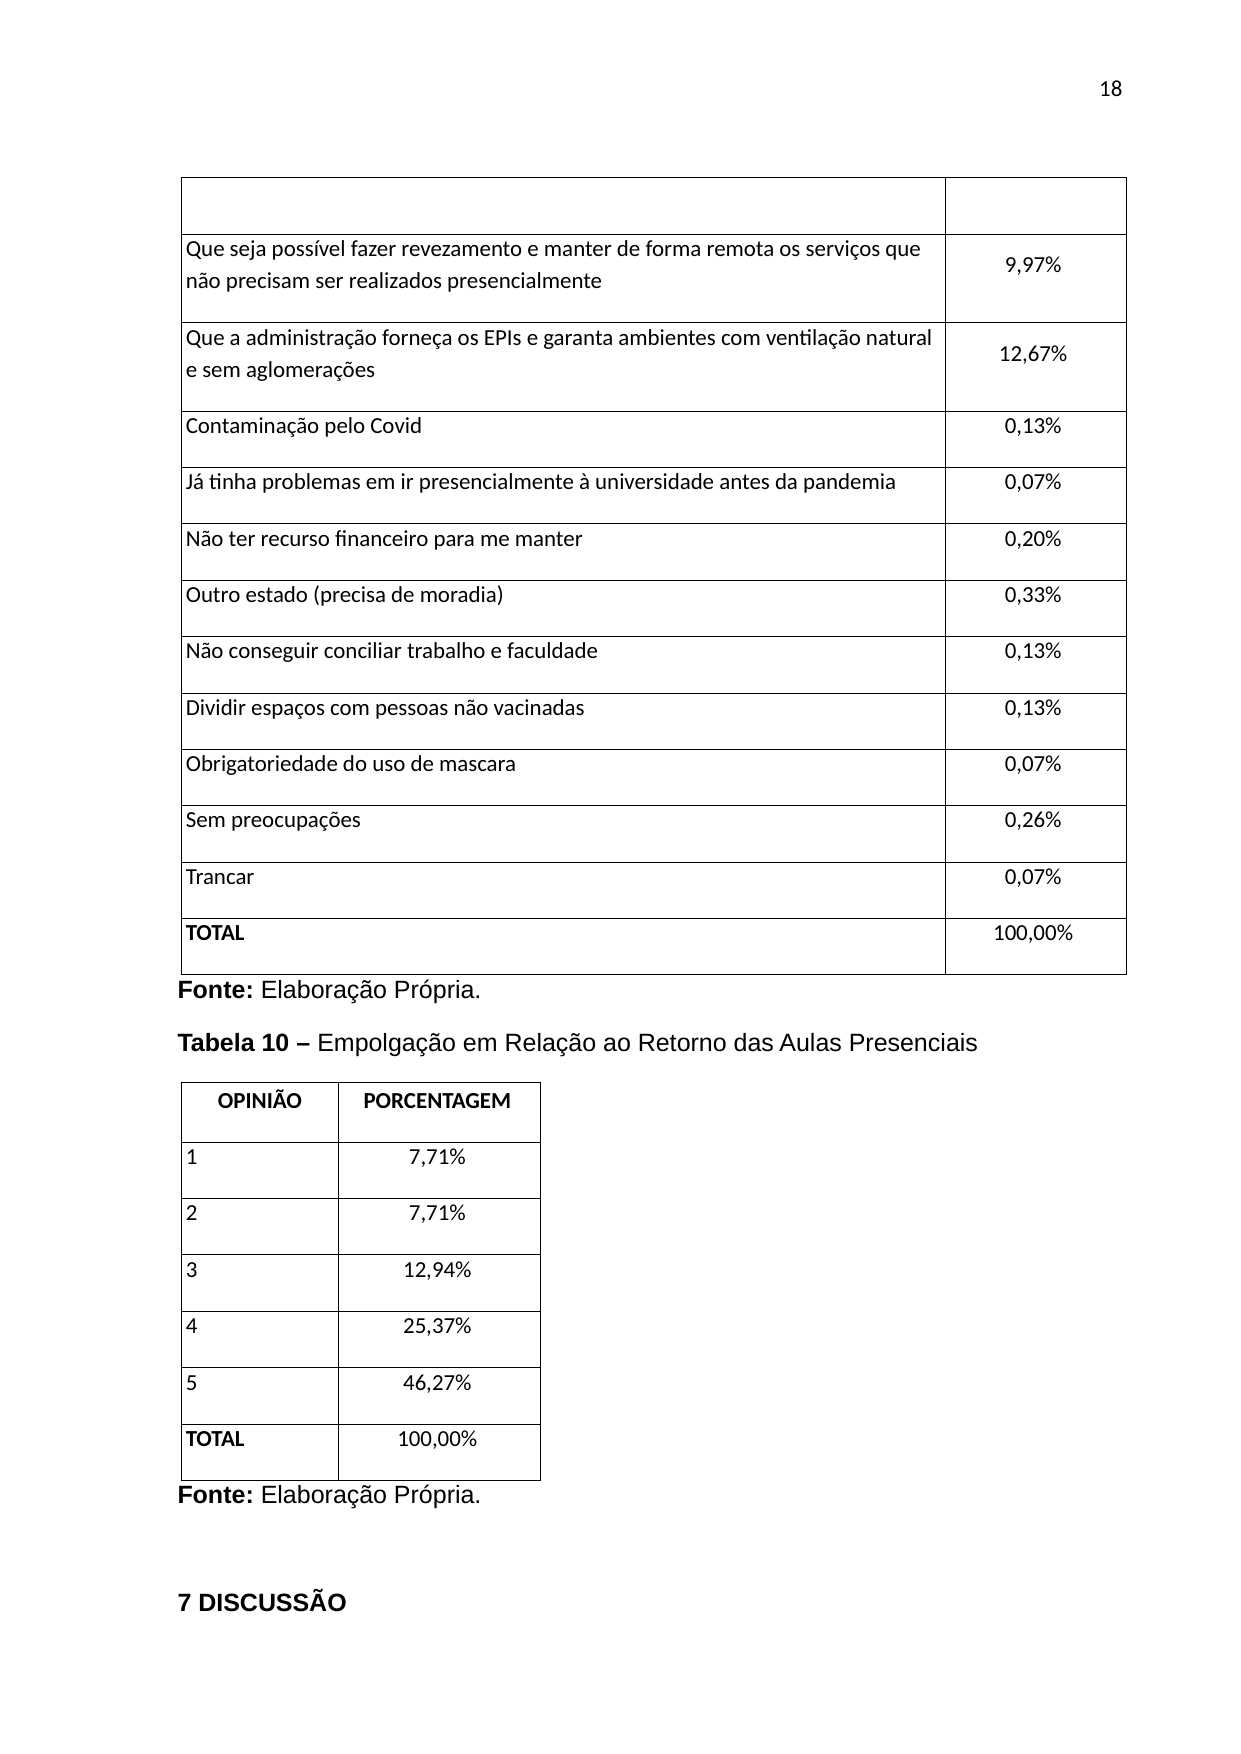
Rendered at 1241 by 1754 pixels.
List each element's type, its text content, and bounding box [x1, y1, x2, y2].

table_cell 7,71% [339, 1199, 540, 1254]
table_cell 7,71% [339, 1143, 540, 1198]
table_cell 0,07% [946, 468, 1126, 523]
table_cell Que seja possível fazer revezamento e manter de forma remota os serviços que não precisam ser realizados presencialmente [182, 235, 945, 322]
table_cell 46,27% [339, 1368, 540, 1423]
table_cell 12,67% [946, 323, 1126, 411]
table_cell 1 [182, 1143, 338, 1198]
table_cell 9,97% [946, 235, 1126, 322]
text Tabela 10 – Empolgação em Relação ao Retorno das Aulas Presenciais [177, 1028, 1122, 1057]
table_cell Sem preocupações [182, 806, 945, 861]
table_cell TOTAL [182, 919, 945, 974]
table_cell Que a administração forneça os EPIs e garanta ambientes com ventilação natural e sem aglomerações [182, 323, 945, 411]
table_cell 12,94% [339, 1255, 540, 1311]
table_cell Outro estado (precisa de moradia) [182, 581, 945, 636]
table_cell 100,00% [339, 1425, 540, 1480]
table_cell 0,13% [946, 637, 1126, 692]
table_cell 3 [182, 1255, 338, 1311]
table_cell 0,33% [946, 581, 1126, 636]
table_cell Não ter recurso financeiro para me manter [182, 524, 945, 580]
table_cell 100,00% [946, 919, 1126, 974]
table_cell Obrigatoriedade do uso de mascara [182, 750, 945, 805]
table_cell Não conseguir conciliar trabalho e faculdade [182, 637, 945, 692]
table_cell 25,37% [339, 1312, 540, 1367]
table_cell 5 [182, 1368, 338, 1423]
table_cell Contaminação pelo Covid [182, 412, 945, 467]
table_cell 0,20% [946, 524, 1126, 580]
table_cell [182, 178, 945, 233]
table_cell 0,26% [946, 806, 1126, 861]
table_cell Já tinha problemas em ir presencialmente à universidade antes da pandemia [182, 468, 945, 523]
table_cell [946, 178, 1126, 233]
table_cell 0,07% [946, 863, 1126, 918]
subtitle 7 DISCUSSÃO [177, 1588, 1122, 1617]
table_cell 4 [182, 1312, 338, 1367]
table_cell Dividir espaços com pessoas não vacinadas [182, 694, 945, 749]
text Fonte: Elaboração Própria. [177, 975, 1122, 1003]
table_cell 2 [182, 1199, 338, 1254]
table_cell 0,07% [946, 750, 1126, 805]
table_cell 0,13% [946, 412, 1126, 467]
table_header PORCENTAGEM [339, 1083, 540, 1142]
table_cell TOTAL [182, 1425, 338, 1480]
table_header OPINIÃO [182, 1083, 338, 1142]
text Fonte: Elaboração Própria. [177, 1480, 1122, 1509]
table_cell 0,13% [946, 694, 1126, 749]
table_cell Trancar [182, 863, 945, 918]
